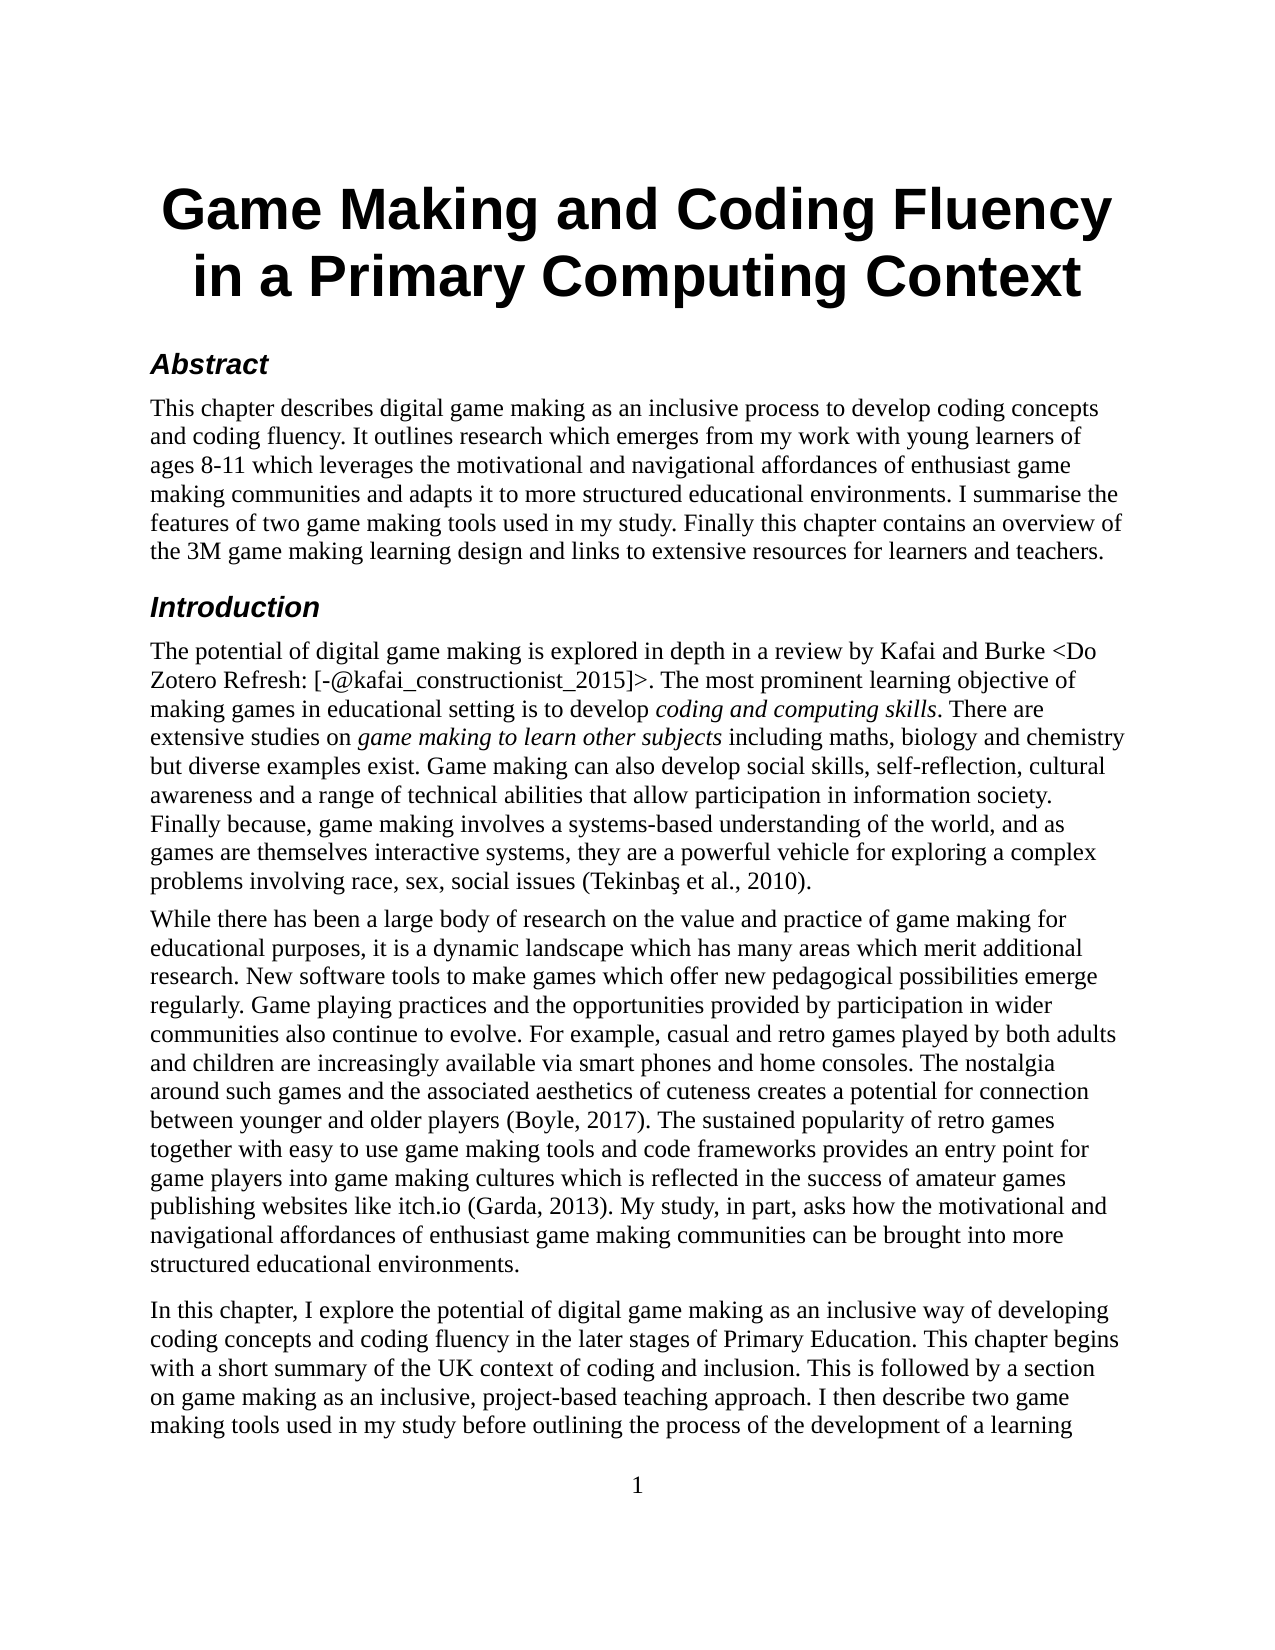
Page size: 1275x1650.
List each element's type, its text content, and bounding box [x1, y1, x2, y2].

text While there has been a large body of research on the value and practice of game making for educational purposes, it is a dynamic landscape which has many areas which merit additional research. New software tools to make games which offer new pedagogical possibilities emerge regularly. Game playing practices and the opportunities provided by participation in wider communities also continue to evolve. For example, casual and retro games played by both adults and children are increasingly available via smart phones and home consoles. The nostalgia around such games and the associated aesthetics of cuteness creates a potential for connection between younger and older players (Boyle, 2017). The sustained popularity of retro games together with easy to use game making tools and code frameworks provides an entry point for game players into game making cultures which is reflected in the success of amateur games publishing websites like itch.io (Garda, 2013). My study, in part, asks how the motivational and navigational affordances of enthusiast game making communities can be brought into more structured educational environments. [150, 904, 1125, 1278]
subtitle Introduction [150, 590, 1125, 624]
subtitle Abstract [150, 347, 1125, 380]
text This chapter describes digital game making as an inclusive process to develop coding concepts and coding fluency. It outlines research which emerges from my work with young learners of ages 8-11 which leverages the motivational and navigational affordances of enthusiast game making communities and adapts it to more structured educational environments. I summarise the features of two game making tools used in my study. Finally this chapter contains an overview of the 3M game making learning design and links to extensive resources for learners and teachers. [150, 393, 1125, 565]
title Game Making and Coding Fluency in a Primary Computing Context [150, 175, 1125, 309]
text The potential of digital game making is explored in depth in a review by Kafai and Burke <Do Zotero Refresh: [-@kafai_constructionist_2015]>. The most prominent learning objective of making games in educational setting is to develop coding and computing skills. There are extensive studies on game making to learn other subjects including maths, biology and chemistry but diverse examples exist. Game making can also develop social skills, self-reflection, cultural awareness and a range of technical abilities that allow participation in information society. Finally because, game making involves a systems-based understanding of the world, and as games are themselves interactive systems, they are a powerful vehicle for exploring a complex problems involving race, sex, social issues (Tekinbaş et al., 2010). [150, 636, 1125, 895]
text In this chapter, I explore the potential of digital game making as an inclusive way of developing coding concepts and coding fluency in the later stages of Primary Education. This chapter begins with a short summary of the UK context of coding and inclusion. This is followed by a section on game making as an inclusive, project-based teaching approach. I then describe two game making tools used in my study before outlining the process of the development of a learning [150, 1296, 1125, 1439]
